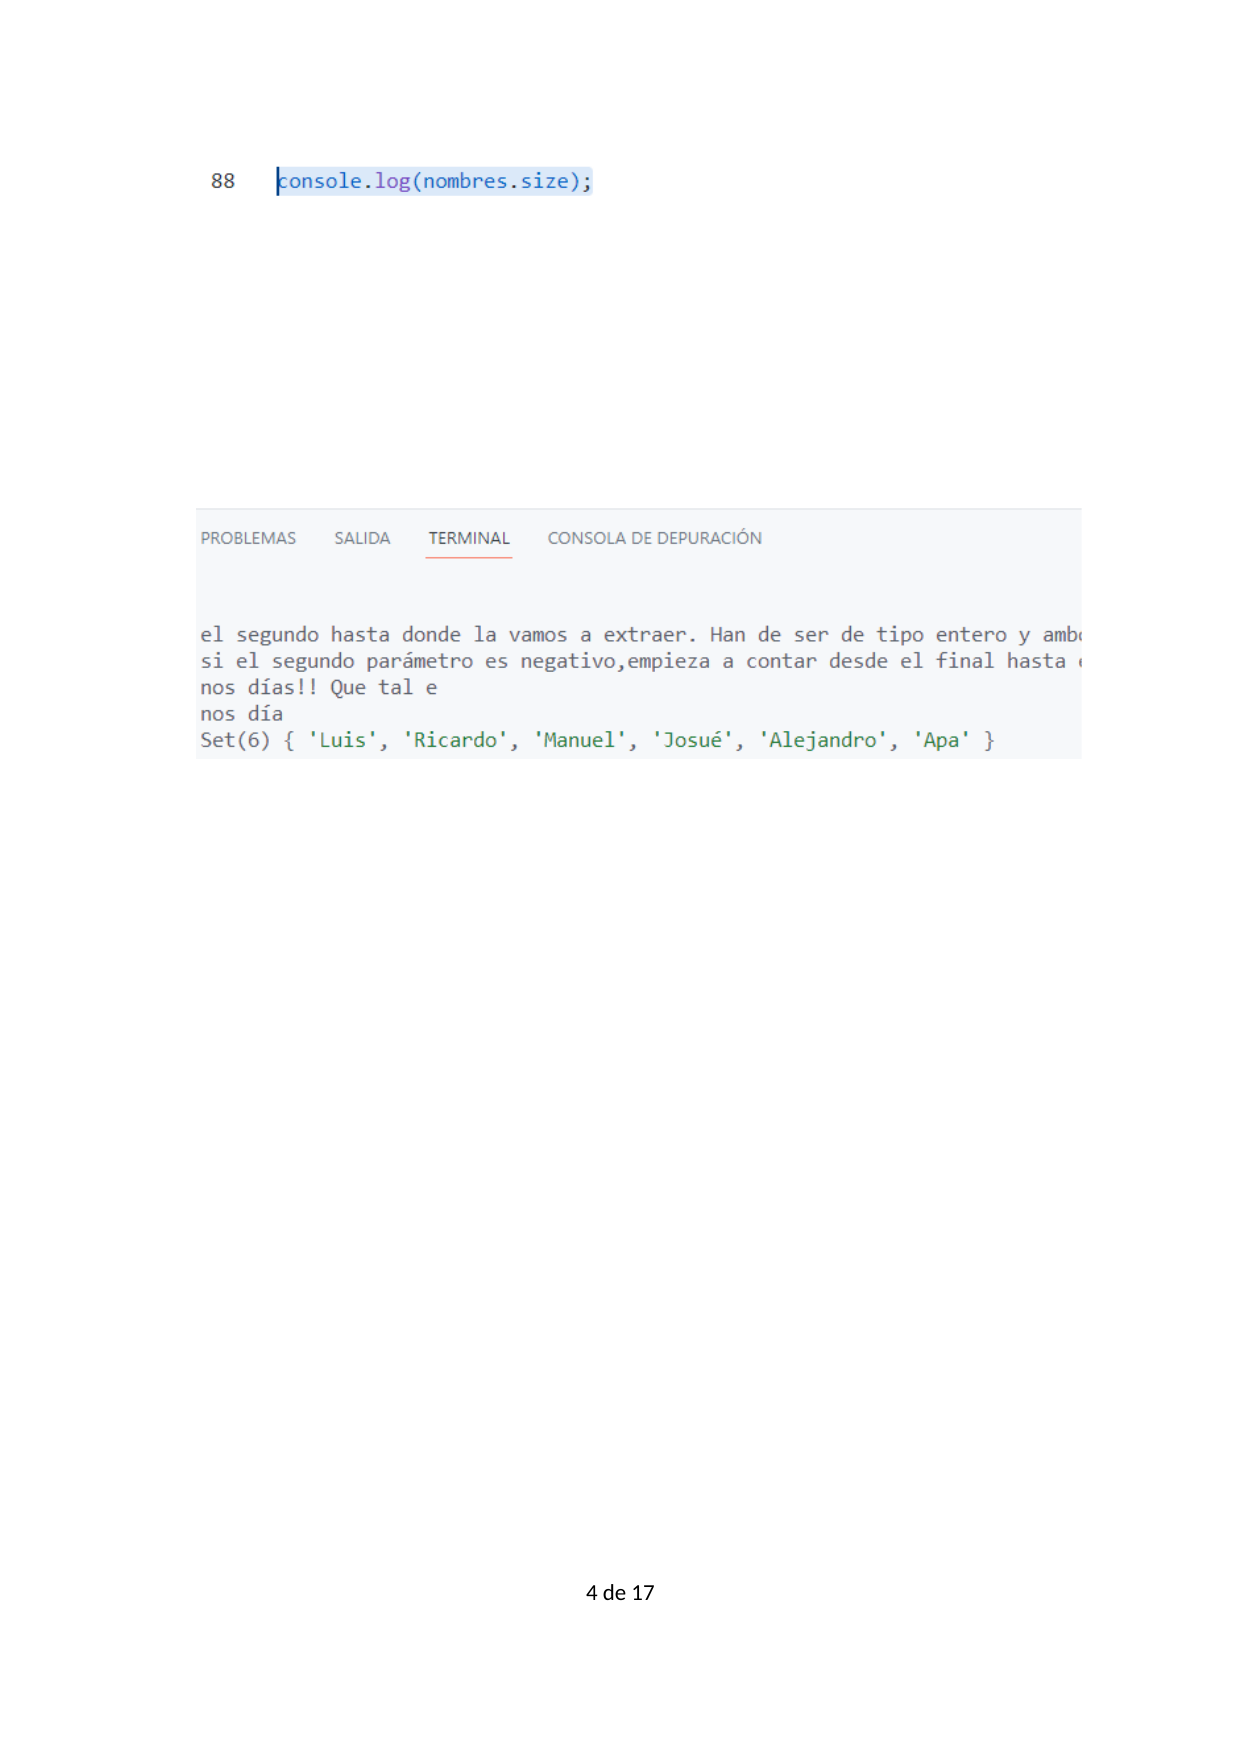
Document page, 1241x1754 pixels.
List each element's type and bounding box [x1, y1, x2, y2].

picture [196, 163, 1082, 759]
